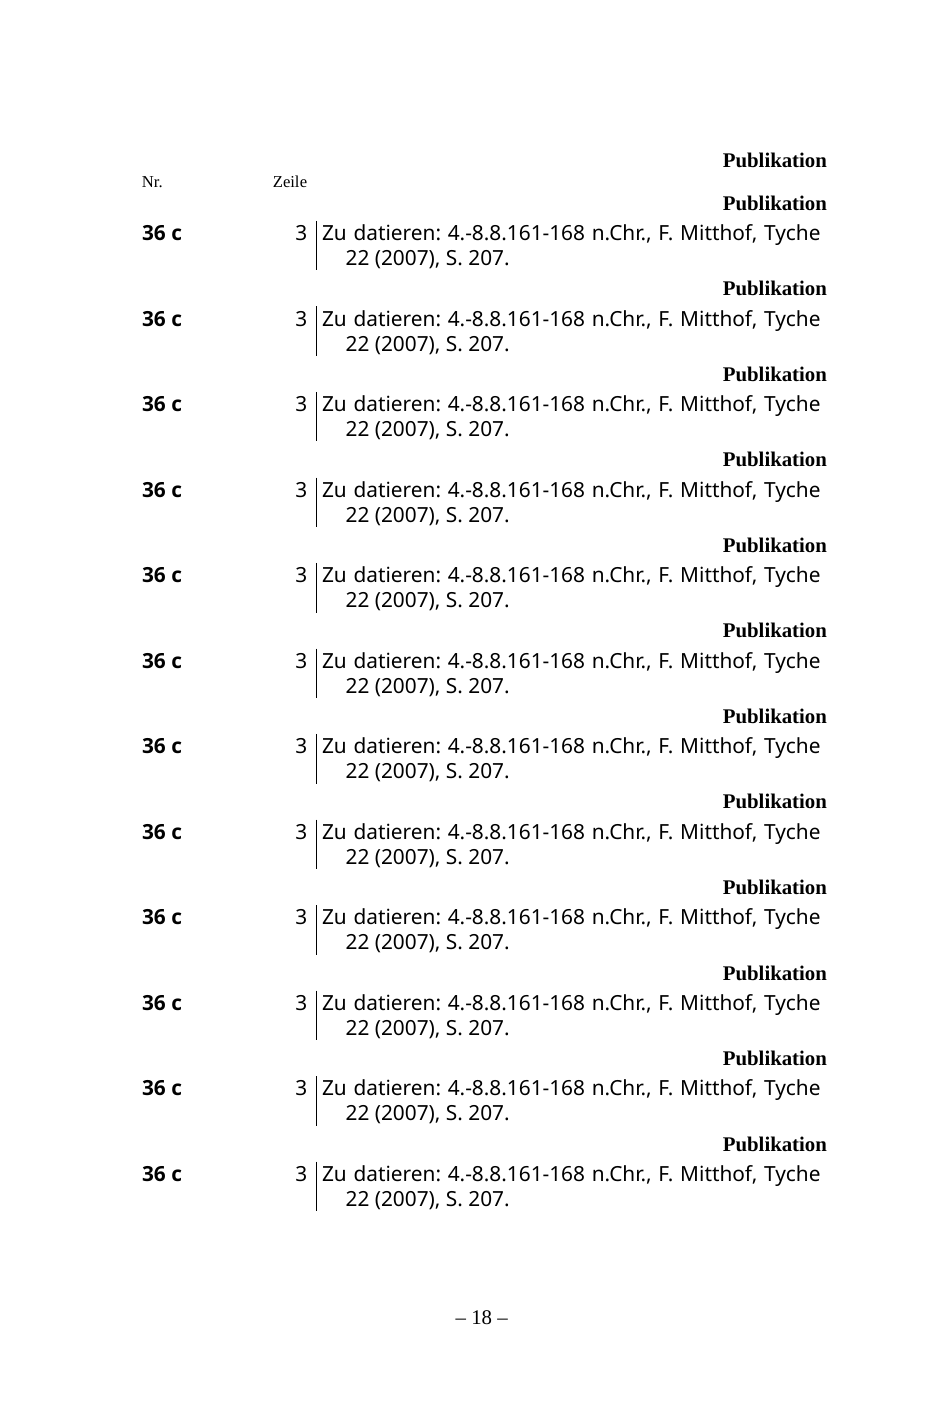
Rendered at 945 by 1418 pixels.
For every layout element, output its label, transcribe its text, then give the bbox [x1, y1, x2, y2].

table_header Zu datieren: 4.-8.8.161-168 n.Chr., F. Mitthof, Tyche 22 (2007), S. 207. [317, 1076, 827, 1126]
table_header Zu datieren: 4.-8.8.161-168 n.Chr., F. Mitthof, Tyche 22 (2007), S. 207. [317, 820, 827, 869]
table_header 36 c [136, 820, 224, 869]
table_header Zu datieren: 4.-8.8.161-168 n.Chr., F. Mitthof, Tyche 22 (2007), S. 207. [317, 991, 827, 1040]
table_header 36 c [136, 563, 224, 612]
table_header Zu datieren: 4.-8.8.161-168 n.Chr., F. Mitthof, Tyche 22 (2007), S. 207. [317, 1162, 827, 1211]
table_header 3 [224, 905, 316, 954]
table_header 36 c [136, 306, 224, 356]
table_header 36 c [136, 392, 224, 441]
table_header 3 [224, 306, 316, 356]
table_header Zu datieren: 4.-8.8.161-168 n.Chr., F. Mitthof, Tyche 22 (2007), S. 207. [317, 905, 827, 954]
table_header 36 c [136, 734, 224, 783]
subtitle Publikation [136, 276, 827, 300]
table_header 3 [224, 991, 316, 1040]
subtitle Publikation [136, 618, 827, 642]
table_header 3 [224, 734, 316, 783]
table_header Zu datieren: 4.-8.8.161-168 n.Chr., F. Mitthof, Tyche 22 (2007), S. 207. [317, 478, 827, 527]
table_header 36 c [136, 478, 224, 527]
table_header Zu datieren: 4.-8.8.161-168 n.Chr., F. Mitthof, Tyche 22 (2007), S. 207. [317, 392, 827, 441]
table_header 3 [224, 563, 316, 612]
table_header Zu datieren: 4.-8.8.161-168 n.Chr., F. Mitthof, Tyche 22 (2007), S. 207. [317, 734, 827, 783]
table_header 36 c [136, 1076, 224, 1126]
table_header 3 [224, 649, 316, 698]
subtitle Publikation [136, 533, 827, 557]
subtitle Publikation [136, 447, 827, 471]
subtitle Publikation [136, 191, 827, 215]
subtitle Publikation [136, 362, 827, 386]
table_header Zu datieren: 4.-8.8.161-168 n.Chr., F. Mitthof, Tyche 22 (2007), S. 207. [317, 563, 827, 612]
table_header 36 c [136, 221, 224, 270]
subtitle Publikation [136, 1046, 827, 1070]
subtitle Publikation [136, 1132, 827, 1156]
subtitle Publikation [136, 961, 827, 984]
table_header Zu datieren: 4.-8.8.161-168 n.Chr., F. Mitthof, Tyche 22 (2007), S. 207. [317, 221, 827, 270]
table_header 3 [224, 1162, 316, 1211]
table_header Zu datieren: 4.-8.8.161-168 n.Chr., F. Mitthof, Tyche 22 (2007), S. 207. [317, 649, 827, 698]
table_header 36 c [136, 905, 224, 954]
table_header Zu datieren: 4.-8.8.161-168 n.Chr., F. Mitthof, Tyche 22 (2007), S. 207. [317, 306, 827, 356]
subtitle Publikation [136, 704, 827, 728]
table_header 3 [224, 478, 316, 527]
table_header 3 [224, 221, 316, 270]
table_header 3 [224, 820, 316, 869]
subtitle Publikation [136, 789, 827, 813]
subtitle Publikation [136, 875, 827, 899]
table_header 3 [224, 1076, 316, 1126]
table_header 36 c [136, 991, 224, 1040]
table_header 3 [224, 392, 316, 441]
table_header 36 c [136, 649, 224, 698]
table_header 36 c [136, 1162, 224, 1211]
